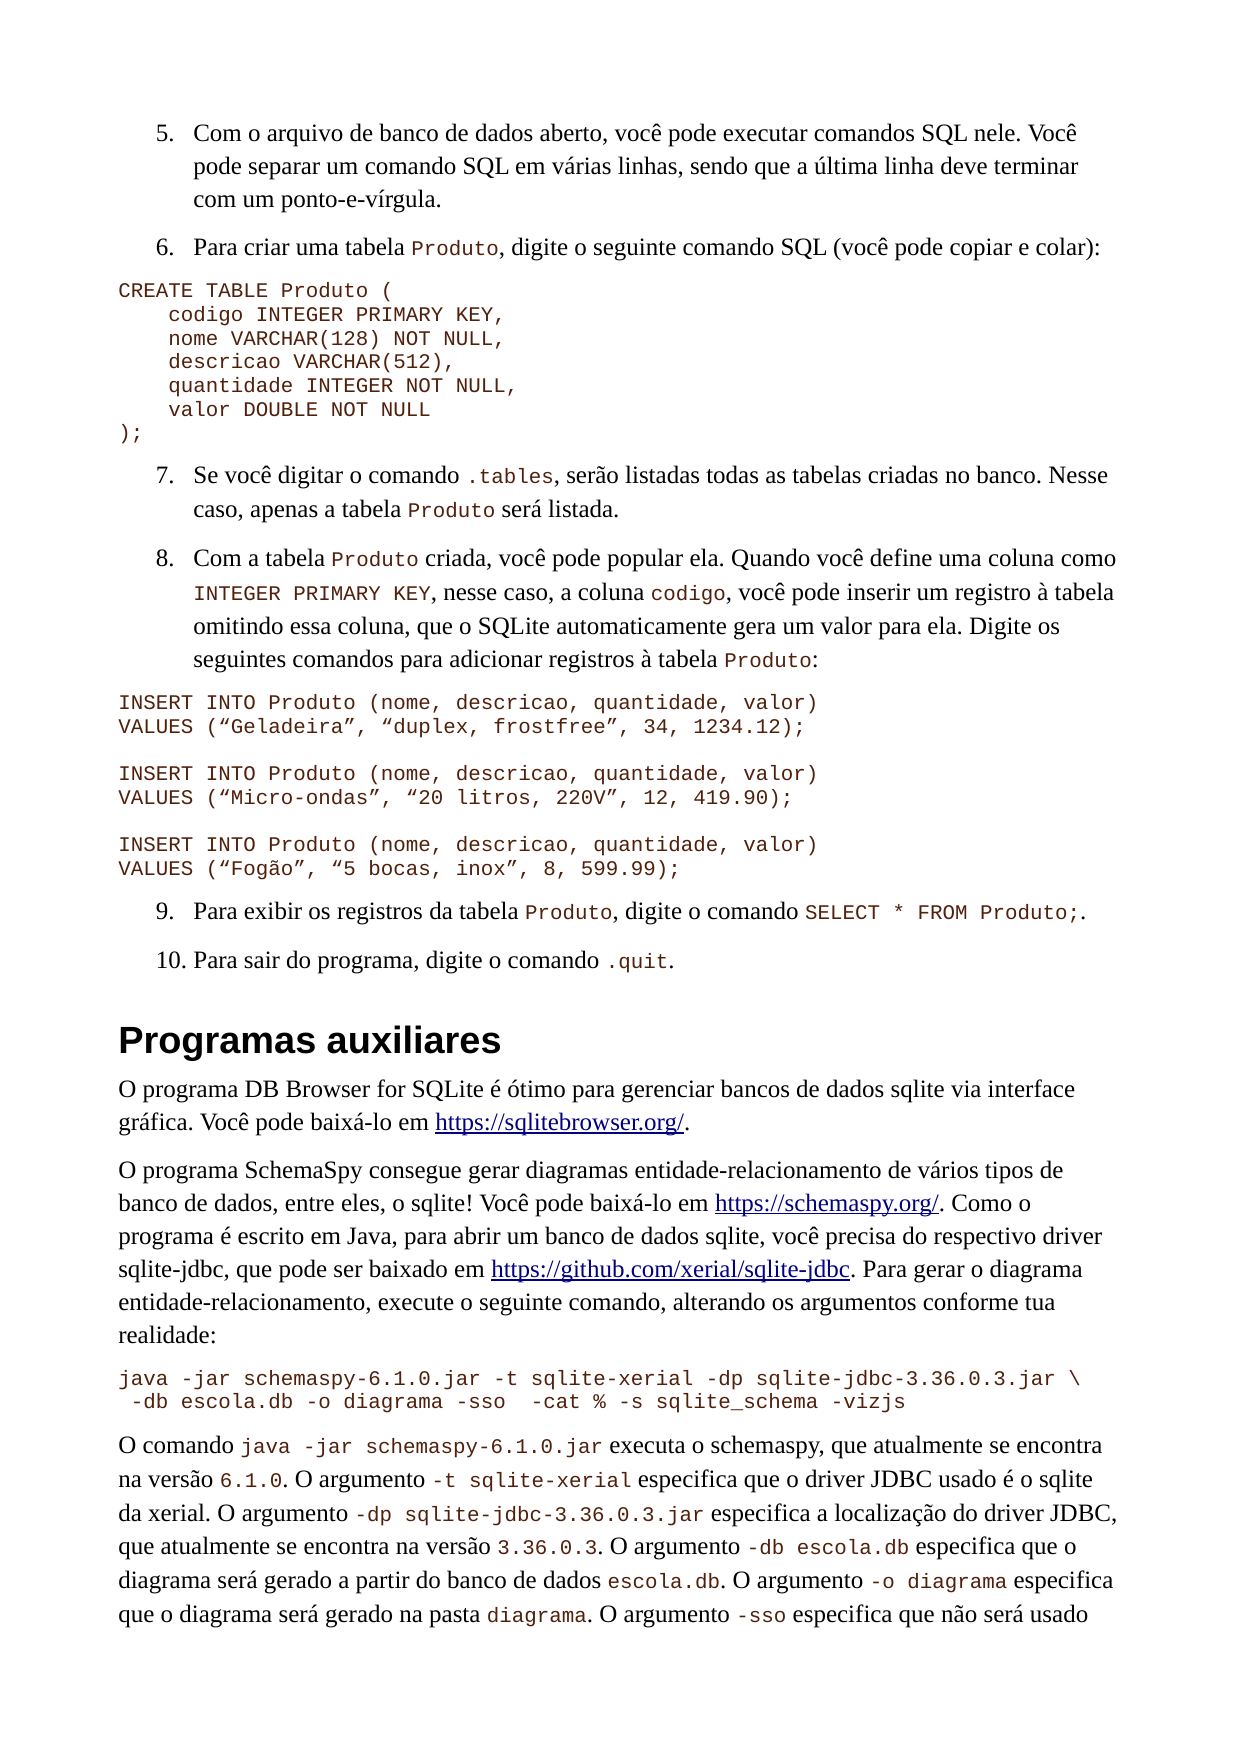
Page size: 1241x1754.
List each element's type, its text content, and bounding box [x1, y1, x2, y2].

list Para exibir os registros da tabela Produto, digite o comando SELECT * FROM Produto;. [156, 896, 1122, 926]
text INSERT INTO Produto (nome, descricao, quantidade, valor) [118, 692, 1122, 716]
text INSERT INTO Produto (nome, descricao, quantidade, valor) [118, 763, 1122, 787]
subtitle Programas auxiliares [118, 1018, 1122, 1062]
text java -jar schemaspy-6.1.0.jar -t sqlite-xerial -dp sqlite-jdbc-3.36.0.3.jar \ [118, 1368, 1122, 1391]
list Para sair do programa, digite o comando .quit. [156, 945, 1122, 974]
text INSERT INTO Produto (nome, descricao, quantidade, valor) [118, 834, 1122, 858]
list Com a tabela Produto criada, você pode popular ela. Quando você define uma coluna como INTEGER PRIMARY KEY, nesse caso, a coluna codigo, você pode inserir um registro à tabela omitindo essa coluna, que o SQLite automaticamente gera um valor para ela. Digite os seguintes comandos para adicionar registros à tabela Produto: [156, 543, 1122, 673]
text descricao VARCHAR(512), [118, 351, 1122, 375]
text VALUES (“Micro-ondas”, “20 litros, 220V”, 12, 419.90); [118, 787, 1122, 811]
text nome VARCHAR(128) NOT NULL, [118, 328, 1122, 351]
text O comando java -jar schemaspy-6.1.0.jar executa o schemaspy, que atualmente se encontra na versão 6.1.0. O argumento -t sqlite-xerial especifica que o driver JDBC usado é o sqlite da xerial. O argumento -dp sqlite-jdbc-3.36.0.3.jar especifica a localização do driver JDBC, que atualmente se encontra na versão 3.36.0.3. O argumento -db escola.db especifica que o diagrama será gerado a partir do banco de dados escola.db. O argumento -o diagrama especifica que o diagrama será gerado na pasta diagrama. O argumento -sso especifica que não será usado [118, 1430, 1122, 1629]
text valor DOUBLE NOT NULL [118, 398, 1122, 422]
list Com o arquivo de banco de dados aberto, você pode executar comandos SQL nele. Você pode separar um comando SQL em várias linhas, sendo que a última linha deve terminar com um ponto-e-vírgula. [156, 118, 1122, 213]
text CREATE TABLE Produto ( [118, 280, 1122, 304]
text VALUES (“Geladeira”, “duplex, frostfree”, 34, 1234.12); [118, 716, 1122, 739]
text quantidade INTEGER NOT NULL, [118, 375, 1122, 398]
text VALUES (“Fogão”, “5 bocas, inox”, 8, 599.99); [118, 858, 1122, 881]
list Se você digitar o comando .tables, serão listadas todas as tabelas criadas no banco. Nesse caso, apenas a tabela Produto será listada. [156, 461, 1122, 524]
text -db escola.db -o diagrama -sso -cat % -s sqlite_schema -vizjs [118, 1391, 1122, 1415]
text codigo INTEGER PRIMARY KEY, [118, 304, 1122, 328]
text O programa DB Browser for SQLite é ótimo para gerenciar bancos de dados sqlite via interface gráfica. Você pode baixá-lo em https://sqlitebrowser.org/. [118, 1074, 1122, 1136]
list Para criar uma tabela Produto, digite o seguinte comando SQL (você pode copiar e colar): [156, 232, 1122, 261]
text ); [118, 422, 1122, 446]
text O programa SchemaSpy consegue gerar diagramas entidade-relacionamento de vários tipos de banco de dados, entre eles, o sqlite! Você pode baixá-lo em https://schemaspy.org/. Como o programa é escrito em Java, para abrir um banco de dados sqlite, você precisa do respectivo driver sqlite-jdbc, que pode ser baixado em https://github.com/xerial/sqlite-jdbc. Para gerar o diagrama entidade-relacionamento, execute o seguinte comando, alterando os argumentos conforme tua realidade: [118, 1155, 1122, 1349]
